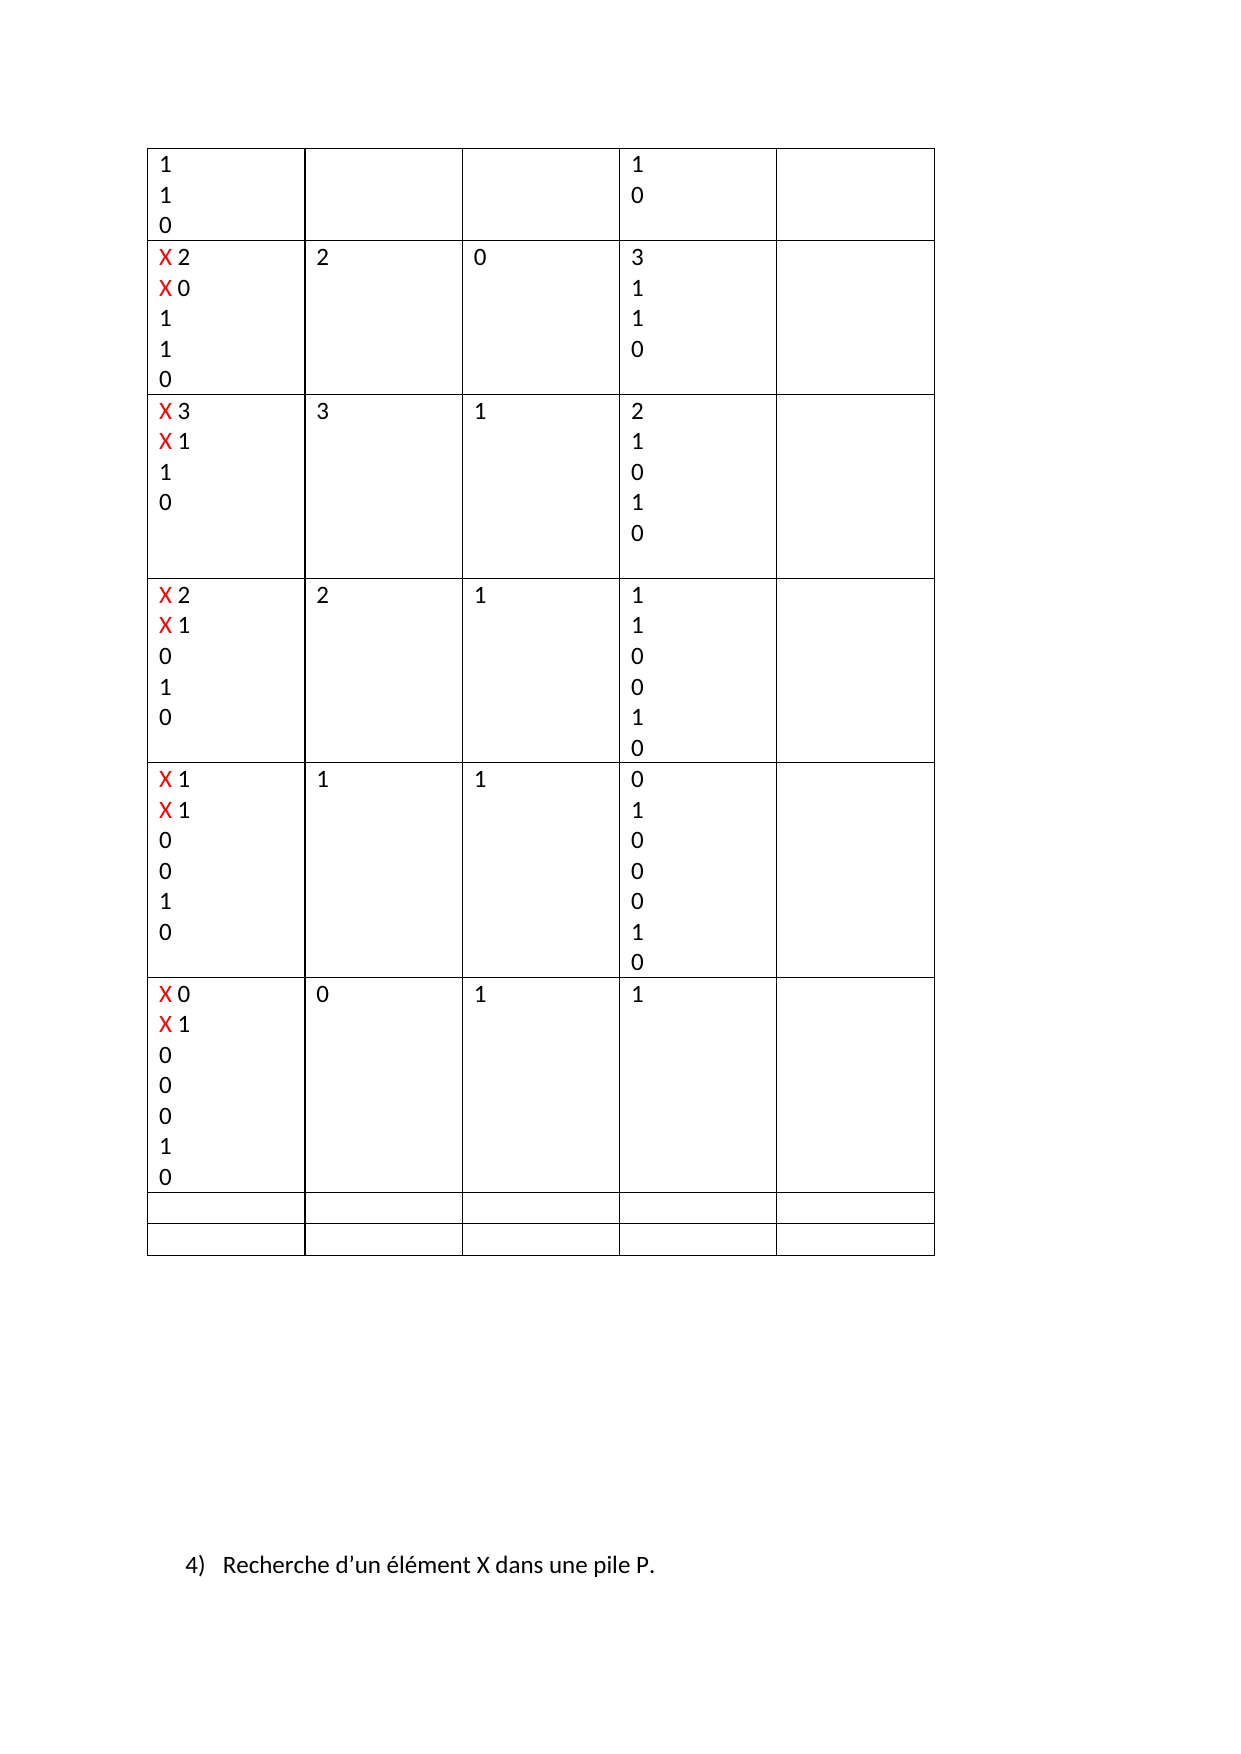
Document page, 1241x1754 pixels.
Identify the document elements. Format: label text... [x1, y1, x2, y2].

table_cell 1 [463, 978, 619, 1192]
table_cell [777, 579, 934, 762]
table_cell [306, 1193, 462, 1223]
table_cell [620, 1224, 776, 1255]
table_cell 2 [306, 579, 462, 762]
table_cell 0 [463, 241, 619, 394]
table_cell [777, 395, 934, 578]
table_cell [777, 241, 934, 394]
table_cell 1 1 0 [148, 149, 304, 240]
table_cell 0 [306, 978, 462, 1192]
table_cell 0 1 0 0 0 1 0 [620, 763, 776, 977]
table_cell X 2 X 1 0 1 0 [148, 579, 304, 762]
table_cell [463, 149, 619, 240]
table_cell [306, 149, 462, 240]
table_cell 2 [306, 241, 462, 394]
table_cell [148, 1224, 304, 1255]
table_cell 3 1 1 0 [620, 241, 776, 394]
table_cell 3 [306, 395, 462, 578]
table_cell [148, 1193, 304, 1223]
table_cell 1 [463, 395, 619, 578]
list Recherche d’un élément X dans une pile P. [185, 1549, 1093, 1580]
table_cell 2 1 0 1 0 [620, 395, 776, 578]
table_cell 1 1 0 0 1 0 [620, 579, 776, 762]
table_cell [777, 978, 934, 1192]
table_cell [306, 1224, 462, 1255]
table_cell 1 [463, 579, 619, 762]
table_cell [620, 1193, 776, 1223]
table_cell [777, 763, 934, 977]
table_cell X 0 X 1 0 0 0 1 0 [148, 978, 304, 1192]
table_cell 1 [463, 763, 619, 977]
table_cell 1 0 [620, 149, 776, 240]
table_cell X 2 X 0 1 1 0 [148, 241, 304, 394]
table_cell 1 [306, 763, 462, 977]
table_cell 1 [620, 978, 776, 1192]
table_cell X 1 X 1 0 0 1 0 [148, 763, 304, 977]
table_cell [777, 149, 934, 240]
table_cell [463, 1193, 619, 1223]
table_cell [777, 1224, 934, 1255]
table_cell [463, 1224, 619, 1255]
table_cell X 3 X 1 1 0 [148, 395, 304, 578]
table_cell [777, 1193, 934, 1223]
